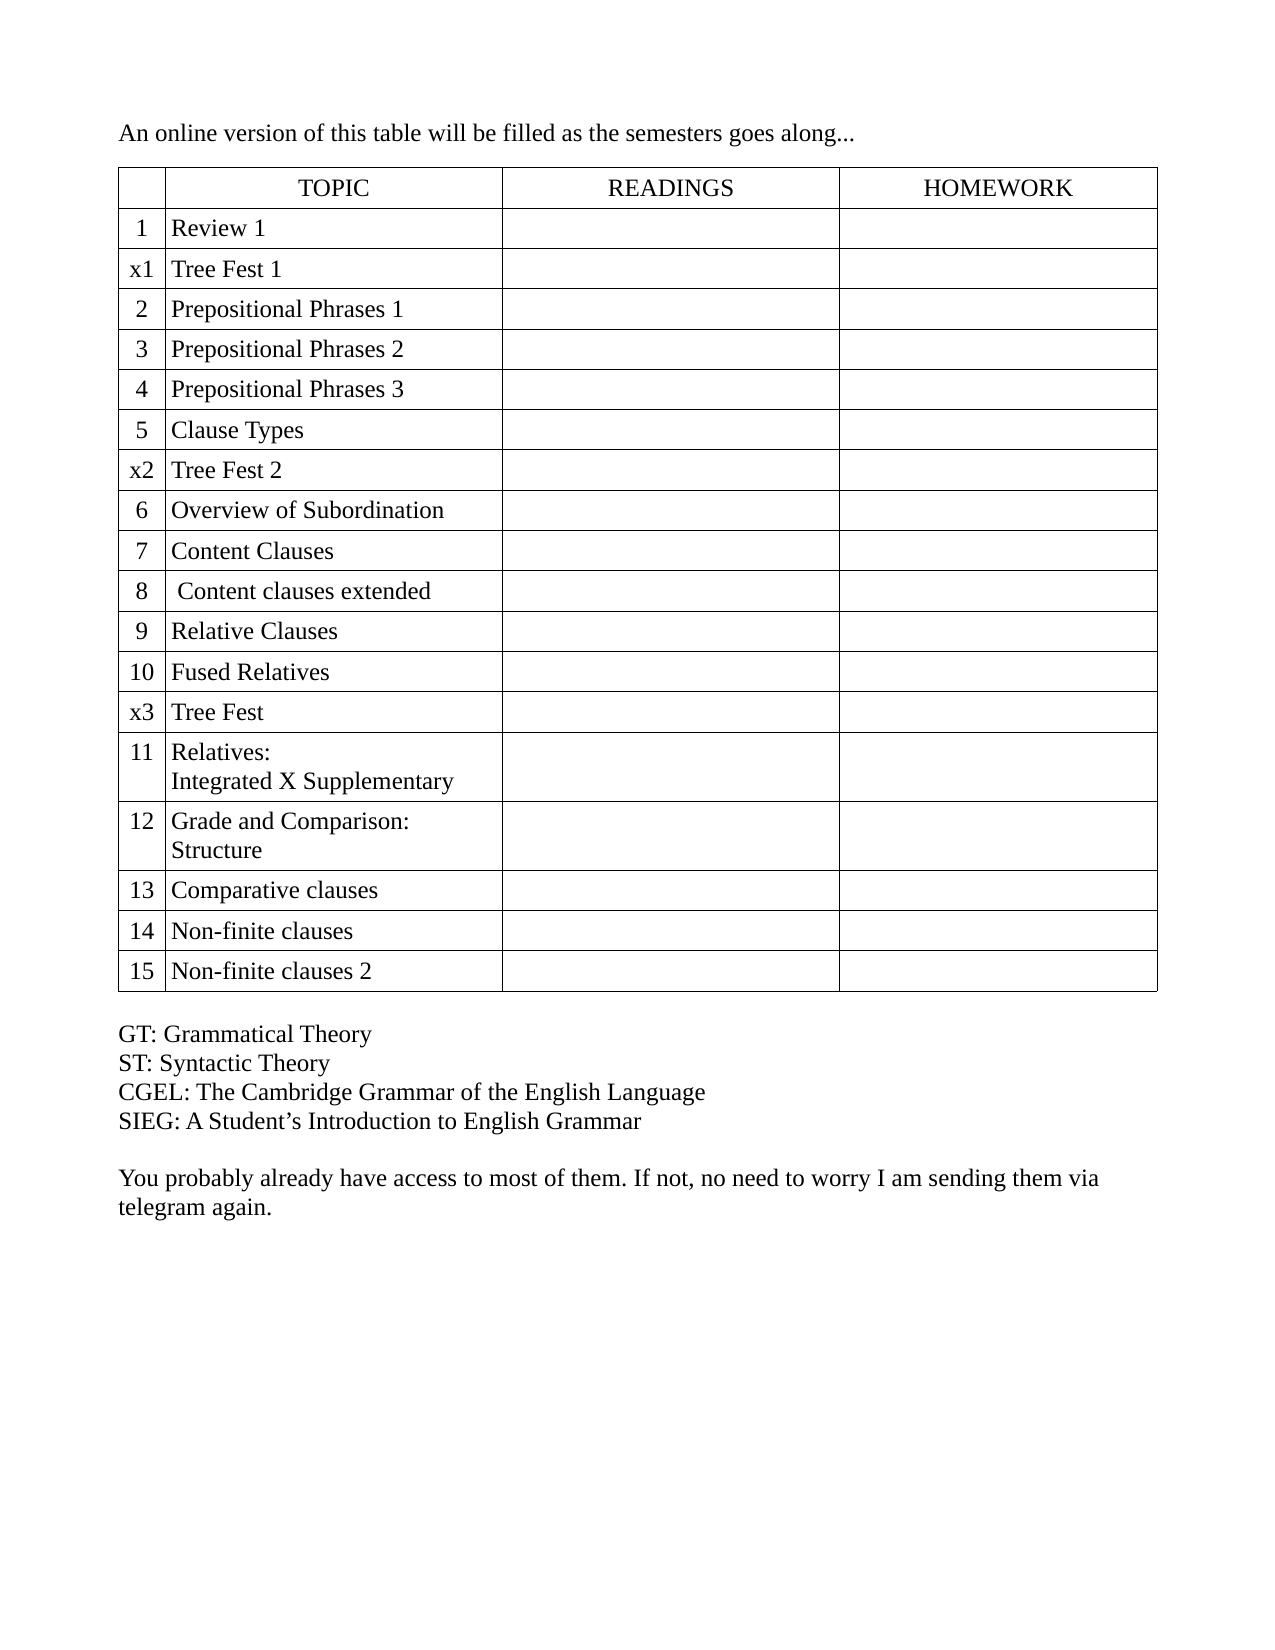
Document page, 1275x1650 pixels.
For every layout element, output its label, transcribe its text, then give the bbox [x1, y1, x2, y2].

table_cell [840, 289, 1157, 328]
table_cell Review 1 [166, 209, 502, 248]
table_cell [840, 571, 1157, 611]
table_cell 7 [119, 531, 165, 570]
table_cell 15 [119, 951, 165, 991]
text GT: Grammatical Theory [118, 1019, 1157, 1048]
table_cell [503, 531, 839, 570]
table_header READINGS [503, 168, 839, 207]
table_cell [503, 370, 839, 409]
table_cell Content Clauses [166, 531, 502, 570]
table_cell [503, 871, 839, 910]
table_cell 11 [119, 733, 165, 801]
table_cell 4 [119, 370, 165, 409]
table_cell [840, 531, 1157, 570]
table_cell [503, 652, 839, 691]
table_cell [840, 802, 1157, 870]
table_cell Overview of Subordination [166, 491, 502, 530]
table_cell Prepositional Phrases 2 [166, 330, 502, 369]
table_cell [840, 652, 1157, 691]
table_cell Tree Fest 2 [166, 450, 502, 490]
table_cell 13 [119, 871, 165, 910]
table_cell 12 [119, 802, 165, 870]
text SIEG: A Student’s Introduction to English Grammar [118, 1106, 1157, 1134]
table_cell [503, 911, 839, 950]
table_cell Comparative clauses [166, 871, 502, 910]
table_cell x1 [119, 249, 165, 288]
table_cell [503, 249, 839, 288]
table_cell [503, 450, 839, 490]
table_cell [503, 733, 839, 801]
table_header [119, 168, 165, 207]
table_cell [503, 209, 839, 248]
table_cell Tree Fest [166, 692, 502, 732]
table_cell 5 [119, 410, 165, 449]
table_cell Non-finite clauses [166, 911, 502, 950]
table_cell [503, 951, 839, 991]
text ST: Syntactic Theory [118, 1048, 1157, 1077]
text CGEL: The Cambridge Grammar of the English Language [118, 1077, 1157, 1106]
table_cell x3 [119, 692, 165, 732]
table_cell [503, 802, 839, 870]
table_cell [840, 951, 1157, 991]
table_cell [840, 871, 1157, 910]
table_cell [503, 612, 839, 651]
table_cell [840, 330, 1157, 369]
table_header HOMEWORK [840, 168, 1157, 207]
table_cell [840, 209, 1157, 248]
table_cell [840, 911, 1157, 950]
table_cell [503, 491, 839, 530]
table_cell [840, 491, 1157, 530]
table_cell [840, 612, 1157, 651]
table_cell [503, 330, 839, 369]
table_cell 14 [119, 911, 165, 950]
table_cell 10 [119, 652, 165, 691]
table_cell 2 [119, 289, 165, 328]
text You probably already have access to most of them. If not, no need to worry I am sending them via telegram again. [118, 1163, 1157, 1221]
table_cell [840, 692, 1157, 732]
table_cell 8 [119, 571, 165, 611]
table_cell [503, 571, 839, 611]
table_cell Clause Types [166, 410, 502, 449]
table_cell Prepositional Phrases 3 [166, 370, 502, 409]
table_cell 6 [119, 491, 165, 530]
table_cell [840, 410, 1157, 449]
table_cell 1 [119, 209, 165, 248]
table_cell x2 [119, 450, 165, 490]
table_cell [840, 733, 1157, 801]
table_header TOPIC [166, 168, 502, 207]
table_cell Content clauses extended [166, 571, 502, 611]
table_cell [840, 370, 1157, 409]
table_cell Relative Clauses [166, 612, 502, 651]
table_cell 9 [119, 612, 165, 651]
table_cell [840, 249, 1157, 288]
table_cell [503, 410, 839, 449]
table_cell [840, 450, 1157, 490]
table_cell Relatives: Integrated X Supplementary [166, 733, 502, 801]
table_cell [503, 692, 839, 732]
table_cell 3 [119, 330, 165, 369]
table_cell Grade and Comparison: Structure [166, 802, 502, 870]
table_cell Non-finite clauses 2 [166, 951, 502, 991]
table_cell Prepositional Phrases 1 [166, 289, 502, 328]
table_cell Tree Fest 1 [166, 249, 502, 288]
table_cell Fused Relatives [166, 652, 502, 691]
text An online version of this table will be filled as the semesters goes along... [118, 118, 1157, 147]
table_cell [503, 289, 839, 328]
